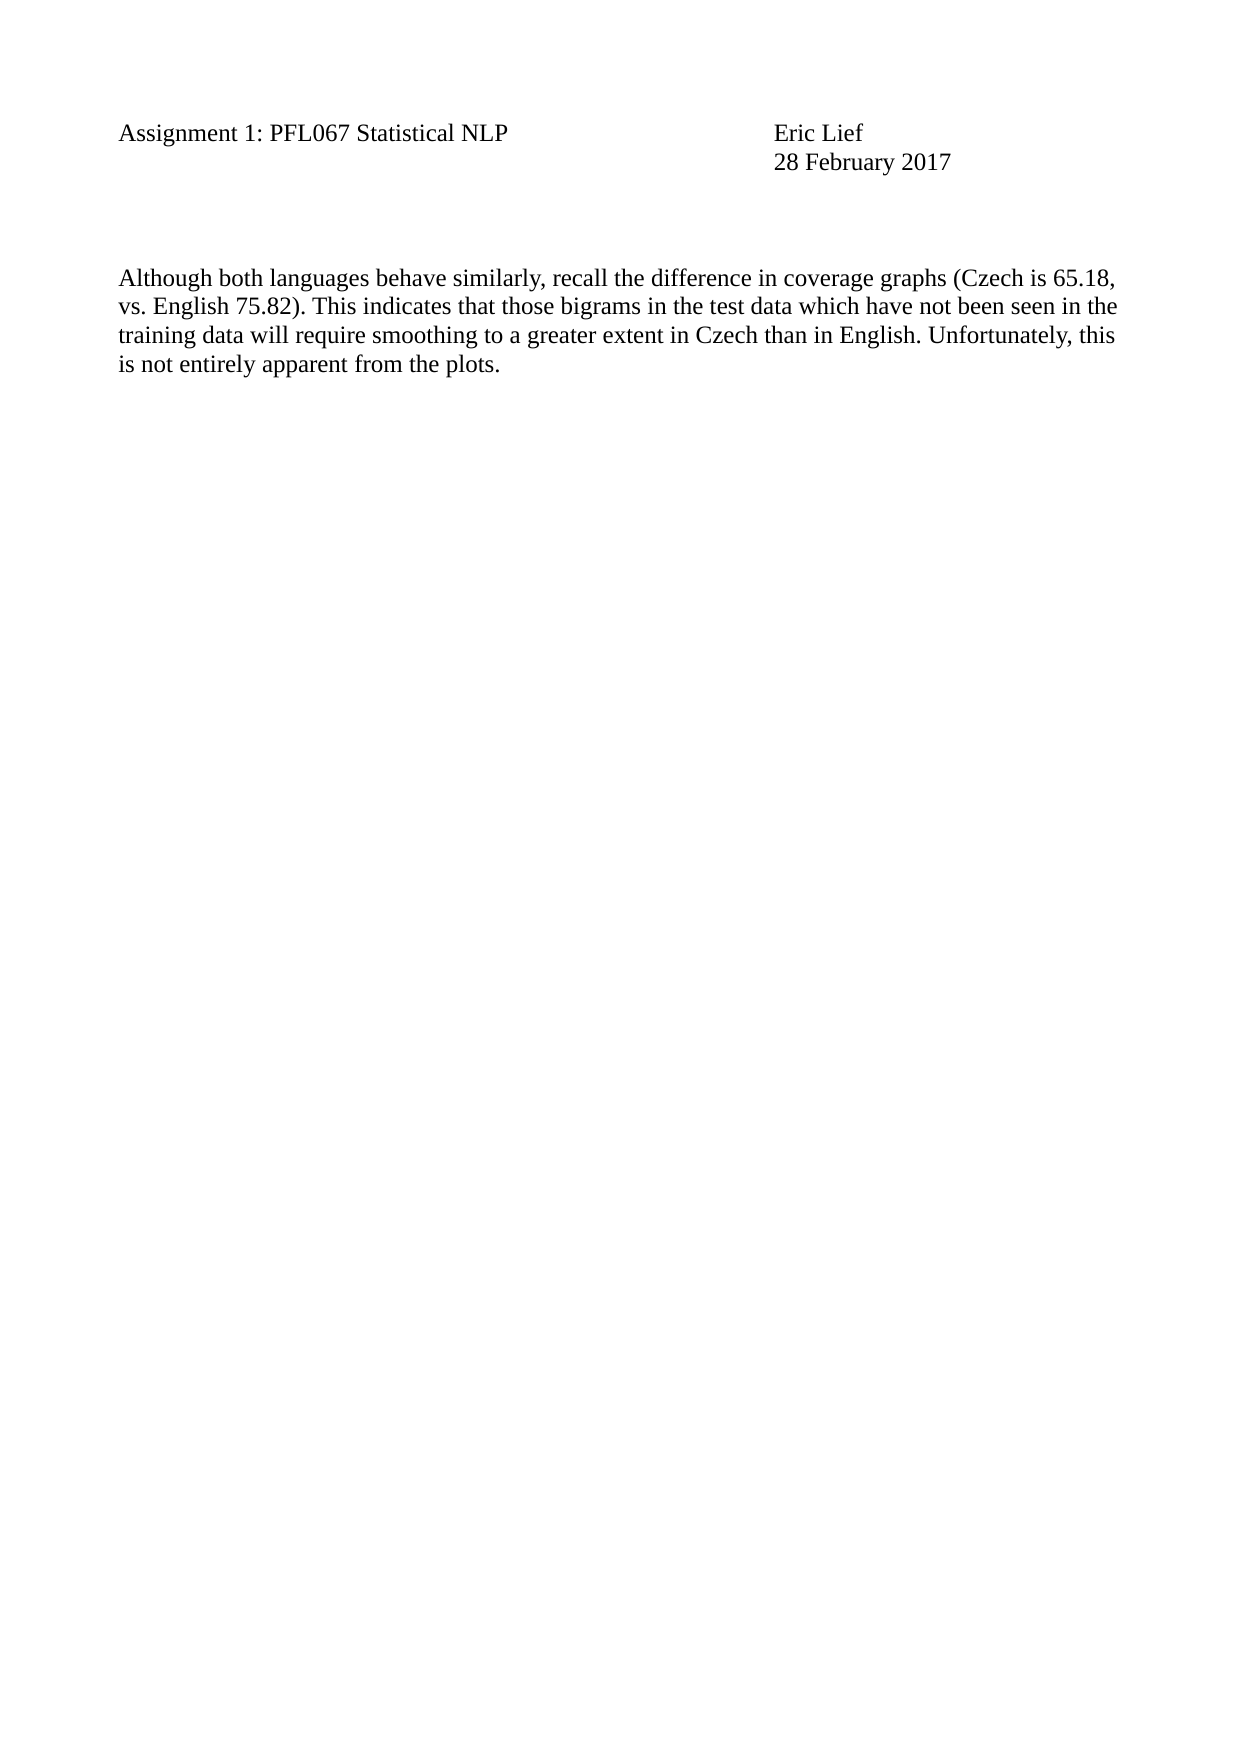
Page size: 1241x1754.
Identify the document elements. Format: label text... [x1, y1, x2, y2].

text Although both languages behave similarly, recall the difference in coverage graphs (Czech is 65.18, vs. English 75.82). This indicates that those bigrams in the test data which have not been seen in the training data will require smoothing to a greater extent in Czech than in English. Unfortunately, this is not entirely apparent from the plots. [118, 263, 1122, 378]
